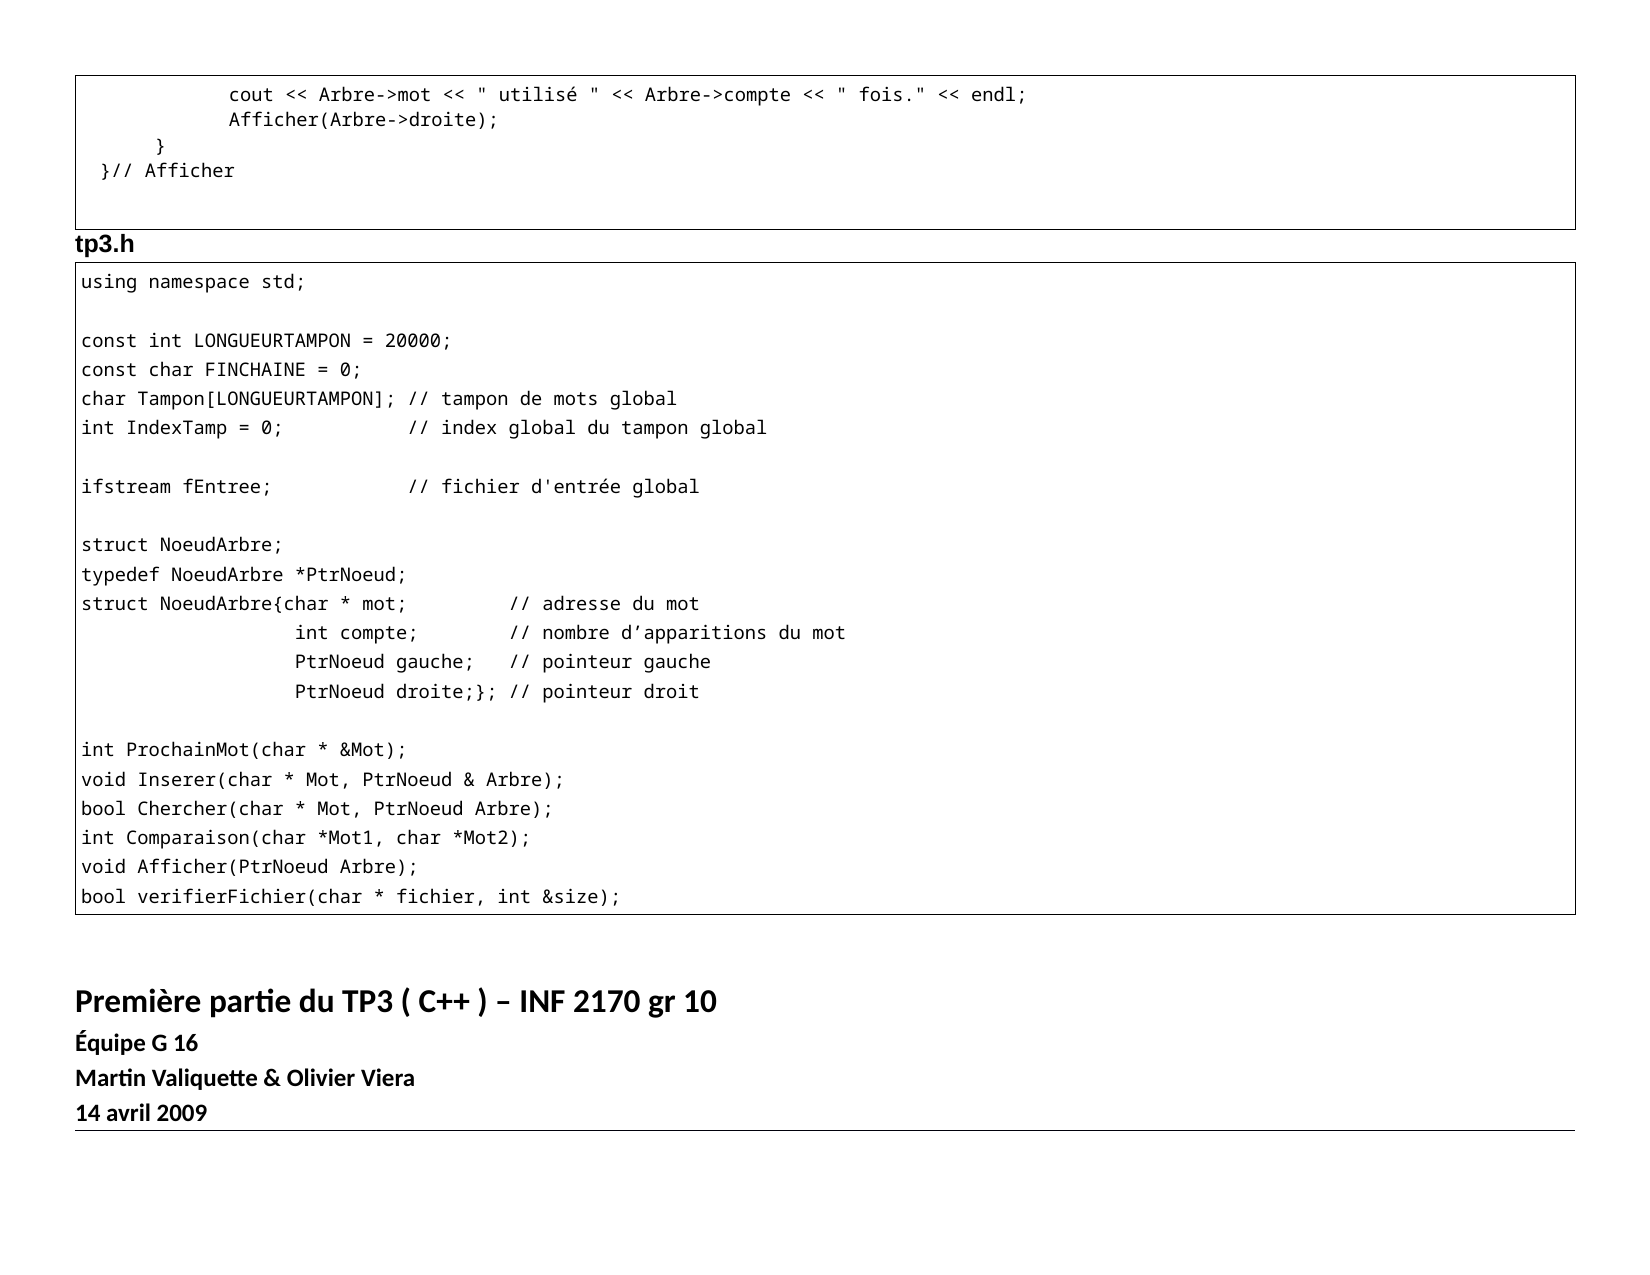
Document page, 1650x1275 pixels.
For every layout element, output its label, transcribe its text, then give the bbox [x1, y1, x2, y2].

table_header cout << Arbre->mot << " utilisé " << Arbre->compte << " fois." << endl; Afficher(Arbre->droite); } }// Afficher [76, 76, 1575, 229]
text tp3.h [75, 230, 1575, 258]
text Martin Valiquette & Olivier Viera [75, 1062, 1575, 1093]
text Équipe G 16 [75, 1027, 1575, 1058]
text 14 avril 2009 [75, 1097, 1575, 1130]
text Première partie du TP3 ( C++ ) – INF 2170 gr 10 [75, 980, 1575, 1021]
table_header using namespace std; const int LONGUEURTAMPON = 20000; const char FINCHAINE = 0; char Tampon[LONGUEURTAMPON]; // tampon de mots global int IndexTamp = 0; // index global du tampon global ifstream fEntree; // fichier d'entrée global struct NoeudArbre; typedef NoeudArbre *PtrNoeud; struct NoeudArbre{char * mot; // adresse du mot int compte; // nombre d’apparitions du mot PtrNoeud gauche; // pointeur gauche PtrNoeud droite;}; // pointeur droit int ProchainMot(char * &Mot); void Inserer(char * Mot, PtrNoeud & Arbre); bool Chercher(char * Mot, PtrNoeud Arbre); int Comparaison(char *Mot1, char *Mot2); void Afficher(PtrNoeud Arbre); bool verifierFichier(char * fichier, int &size); [76, 263, 1575, 914]
